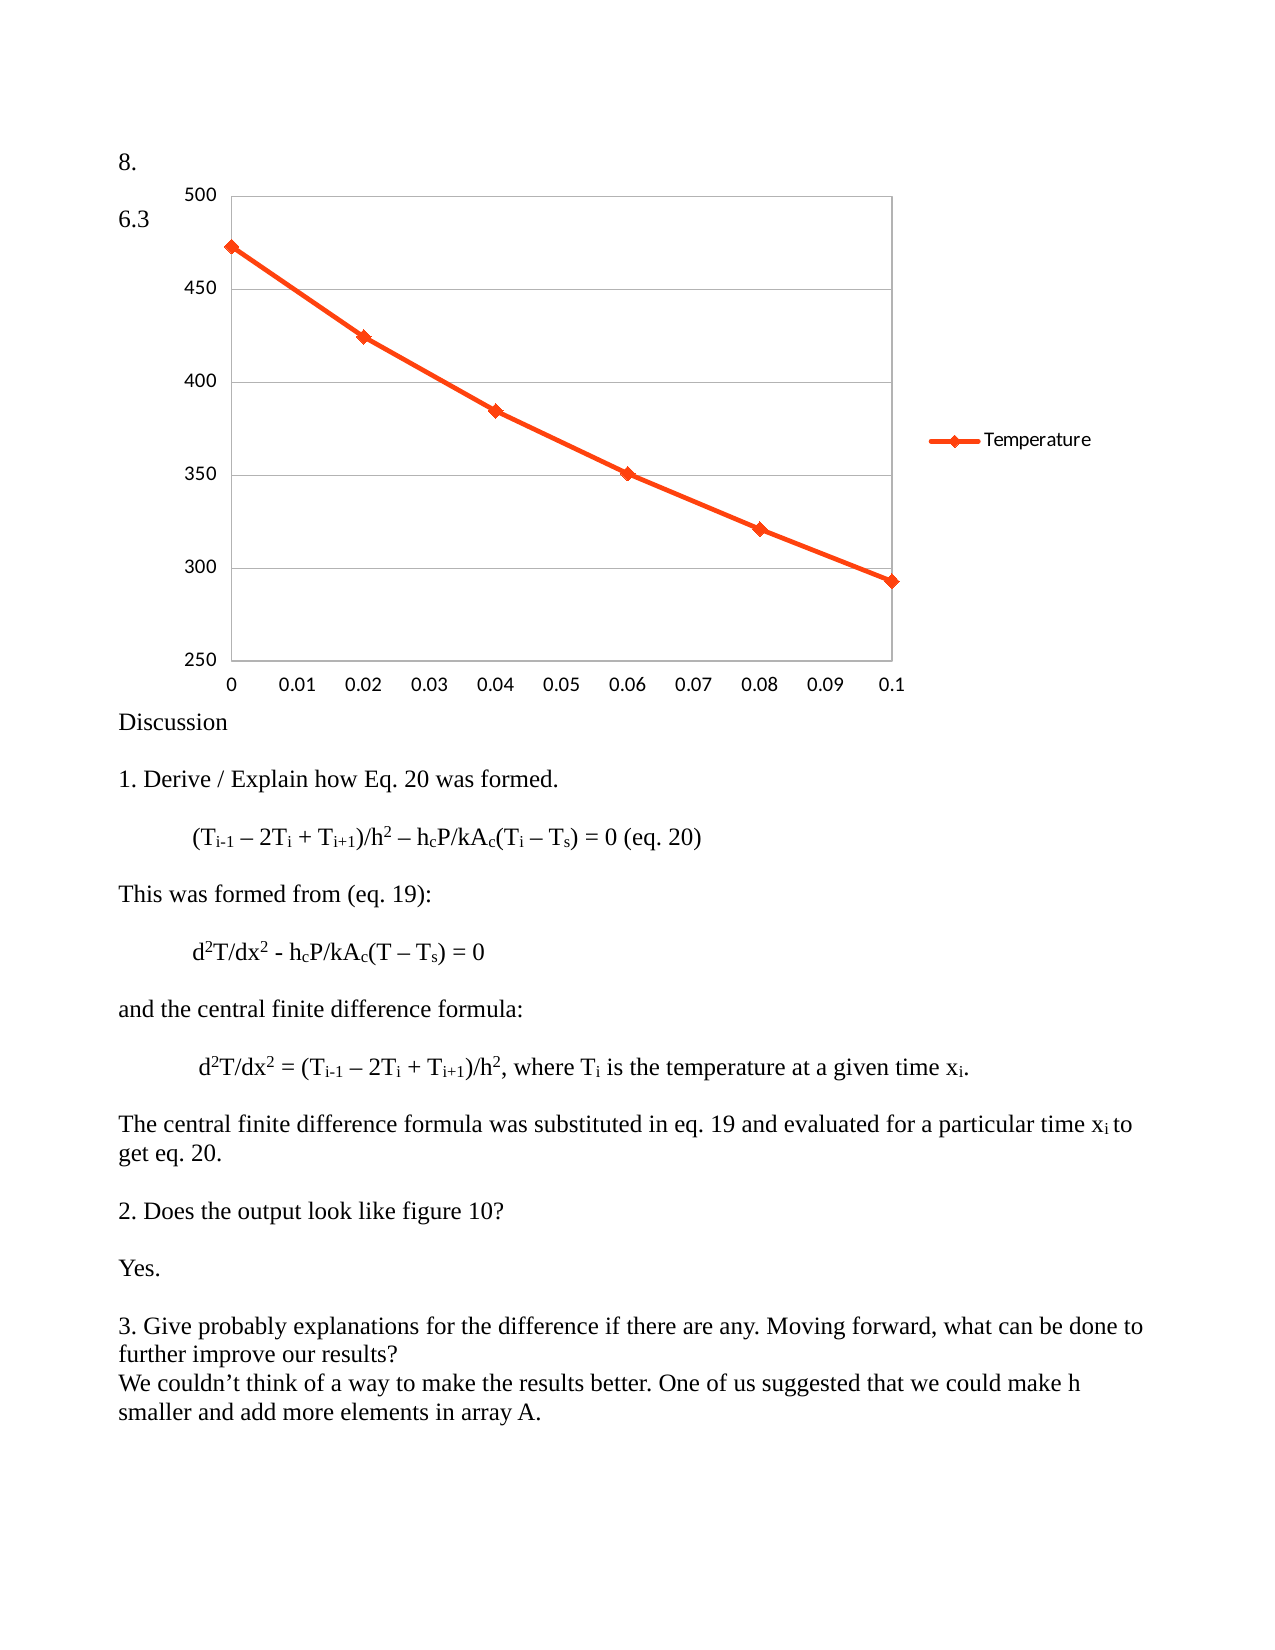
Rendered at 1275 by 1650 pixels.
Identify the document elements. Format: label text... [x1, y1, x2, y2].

text (Ti-1 – 2Ti + Ti+1)/h2 – hcP/kAc(Ti – Ts) = 0 (eq. 20) [118, 822, 1157, 851]
text 1. Derive / Explain how Eq. 20 was formed. [118, 764, 1157, 793]
text The central finite difference formula was substituted in eq. 19 and evaluated for a particular time xi to get eq. 20. [118, 1109, 1157, 1167]
text and the central finite difference formula: [118, 994, 1157, 1023]
text d2T/dx2 - hcP/kAc(T – Ts) = 0 [118, 937, 1157, 966]
text 2. Does the output look like figure 10? [118, 1196, 1157, 1224]
text 3. Give probably explanations for the difference if there are any. Moving forward, what can be done to further improve our results? [118, 1311, 1157, 1368]
text 6.3 Discussion [118, 204, 1157, 736]
text 8. [118, 147, 1157, 176]
text This was formed from (eq. 19): [118, 879, 1157, 908]
text We couldn’t think of a way to make the results better. One of us suggested that we could make h smaller and add more elements in array A. [118, 1368, 1157, 1426]
text Yes. [118, 1253, 1157, 1282]
text d2T/dx2 = (Ti-1 – 2Ti + Ti+1)/h2, where Ti is the temperature at a given time xi. [118, 1052, 1157, 1081]
